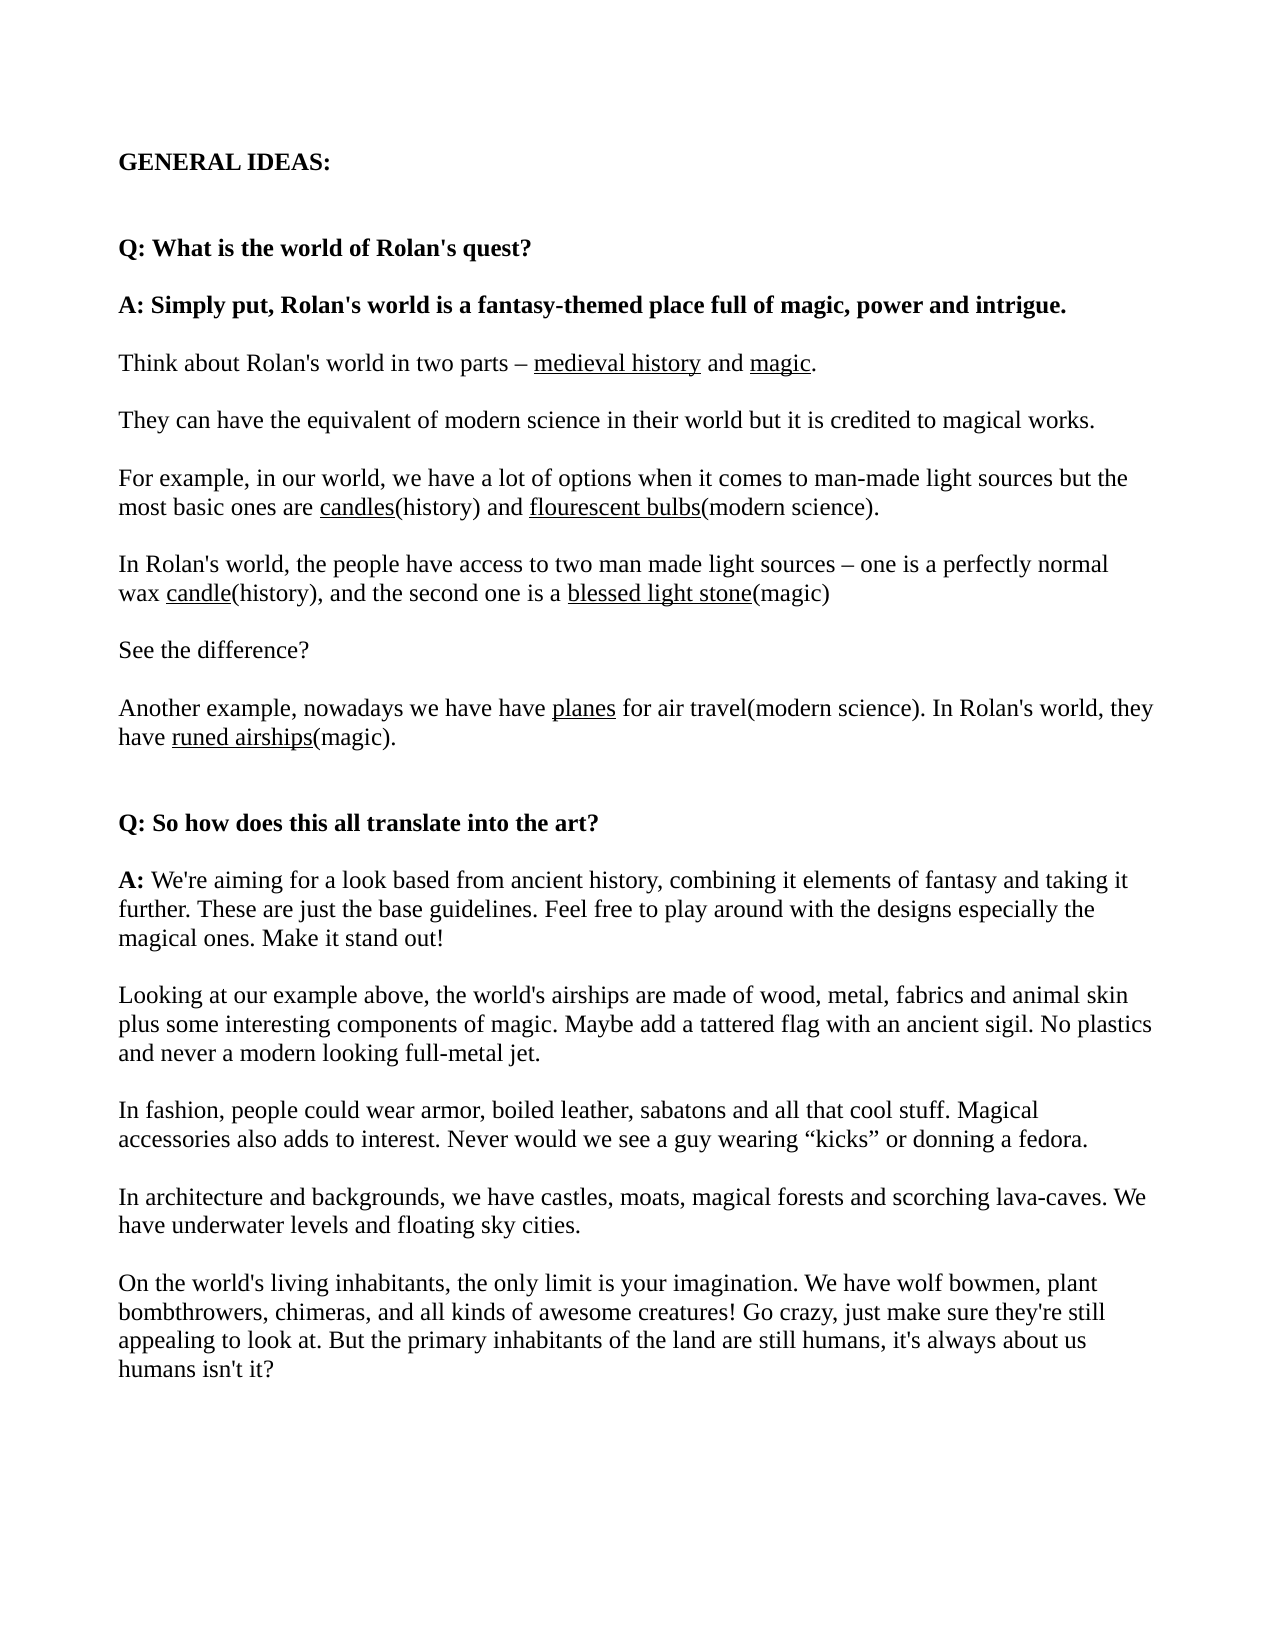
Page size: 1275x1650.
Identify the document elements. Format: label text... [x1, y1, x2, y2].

text Think about Rolan's world in two parts – medieval history and magic. [118, 348, 1157, 377]
text On the world's living inhabitants, the only limit is your imagination. We have wolf bowmen, plant bombthrowers, chimeras, and all kinds of awesome creatures! Go crazy, just make sure they're still appealing to look at. But the primary inhabitants of the land are still humans, it's always about us humans isn't it? [118, 1268, 1157, 1383]
text GENERAL IDEAS: [118, 147, 1157, 176]
text A: We're aiming for a look based from ancient history, combining it elements of fantasy and taking it further. These are just the base guidelines. Feel free to play around with the designs especially the magical ones. Make it stand out! [118, 866, 1157, 952]
text In Rolan's world, the people have access to two man made light sources – one is a perfectly normal wax candle(history), and the second one is a blessed light stone(magic) [118, 549, 1157, 607]
text Q: So how does this all translate into the art? [118, 808, 1157, 837]
text Another example, nowadays we have have planes for air travel(modern science). In Rolan's world, they have runed airships(magic). [118, 693, 1157, 751]
text They can have the equivalent of modern science in their world but it is credited to magical works. [118, 406, 1157, 434]
text A: Simply put, Rolan's world is a fantasy-themed place full of magic, power and intrigue. [118, 291, 1157, 319]
text See the difference? [118, 636, 1157, 664]
text For example, in our world, we have a lot of options when it comes to man-made light sources but the most basic ones are candles(history) and flourescent bulbs(modern science). [118, 463, 1157, 521]
text In fashion, people could wear armor, boiled leather, sabatons and all that cool stuff. Magical accessories also adds to interest. Never would we see a guy wearing “kicks” or donning a fedora. [118, 1096, 1157, 1153]
text Q: What is the world of Rolan's quest? [118, 233, 1157, 262]
text In architecture and backgrounds, we have castles, moats, magical forests and scorching lava-caves. We have underwater levels and floating sky cities. [118, 1182, 1157, 1239]
text Looking at our example above, the world's airships are made of wood, metal, fabrics and animal skin plus some interesting components of magic. Maybe add a tattered flag with an ancient sigil. No plastics and never a modern looking full-metal jet. [118, 981, 1157, 1067]
